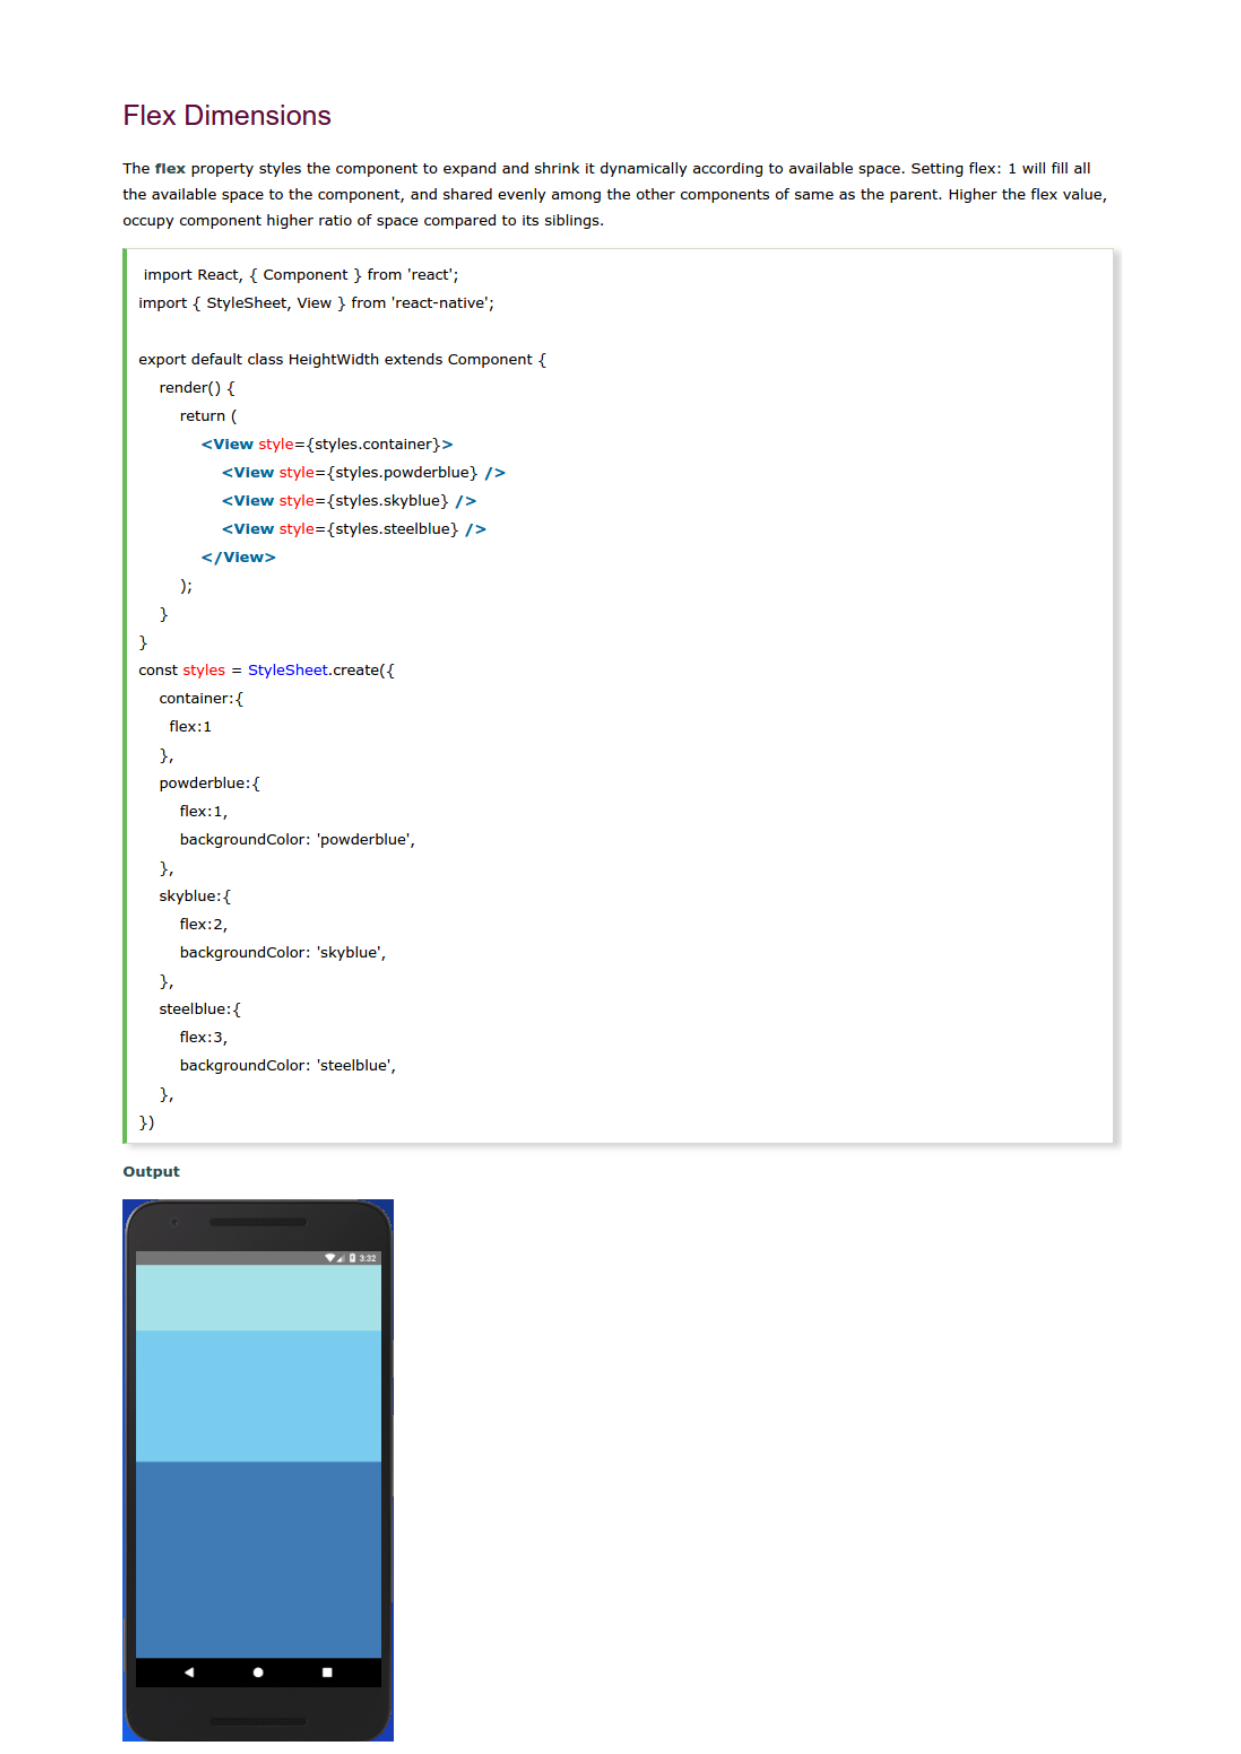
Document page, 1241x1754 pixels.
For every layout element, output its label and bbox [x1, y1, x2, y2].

picture [118, 99, 1123, 1754]
